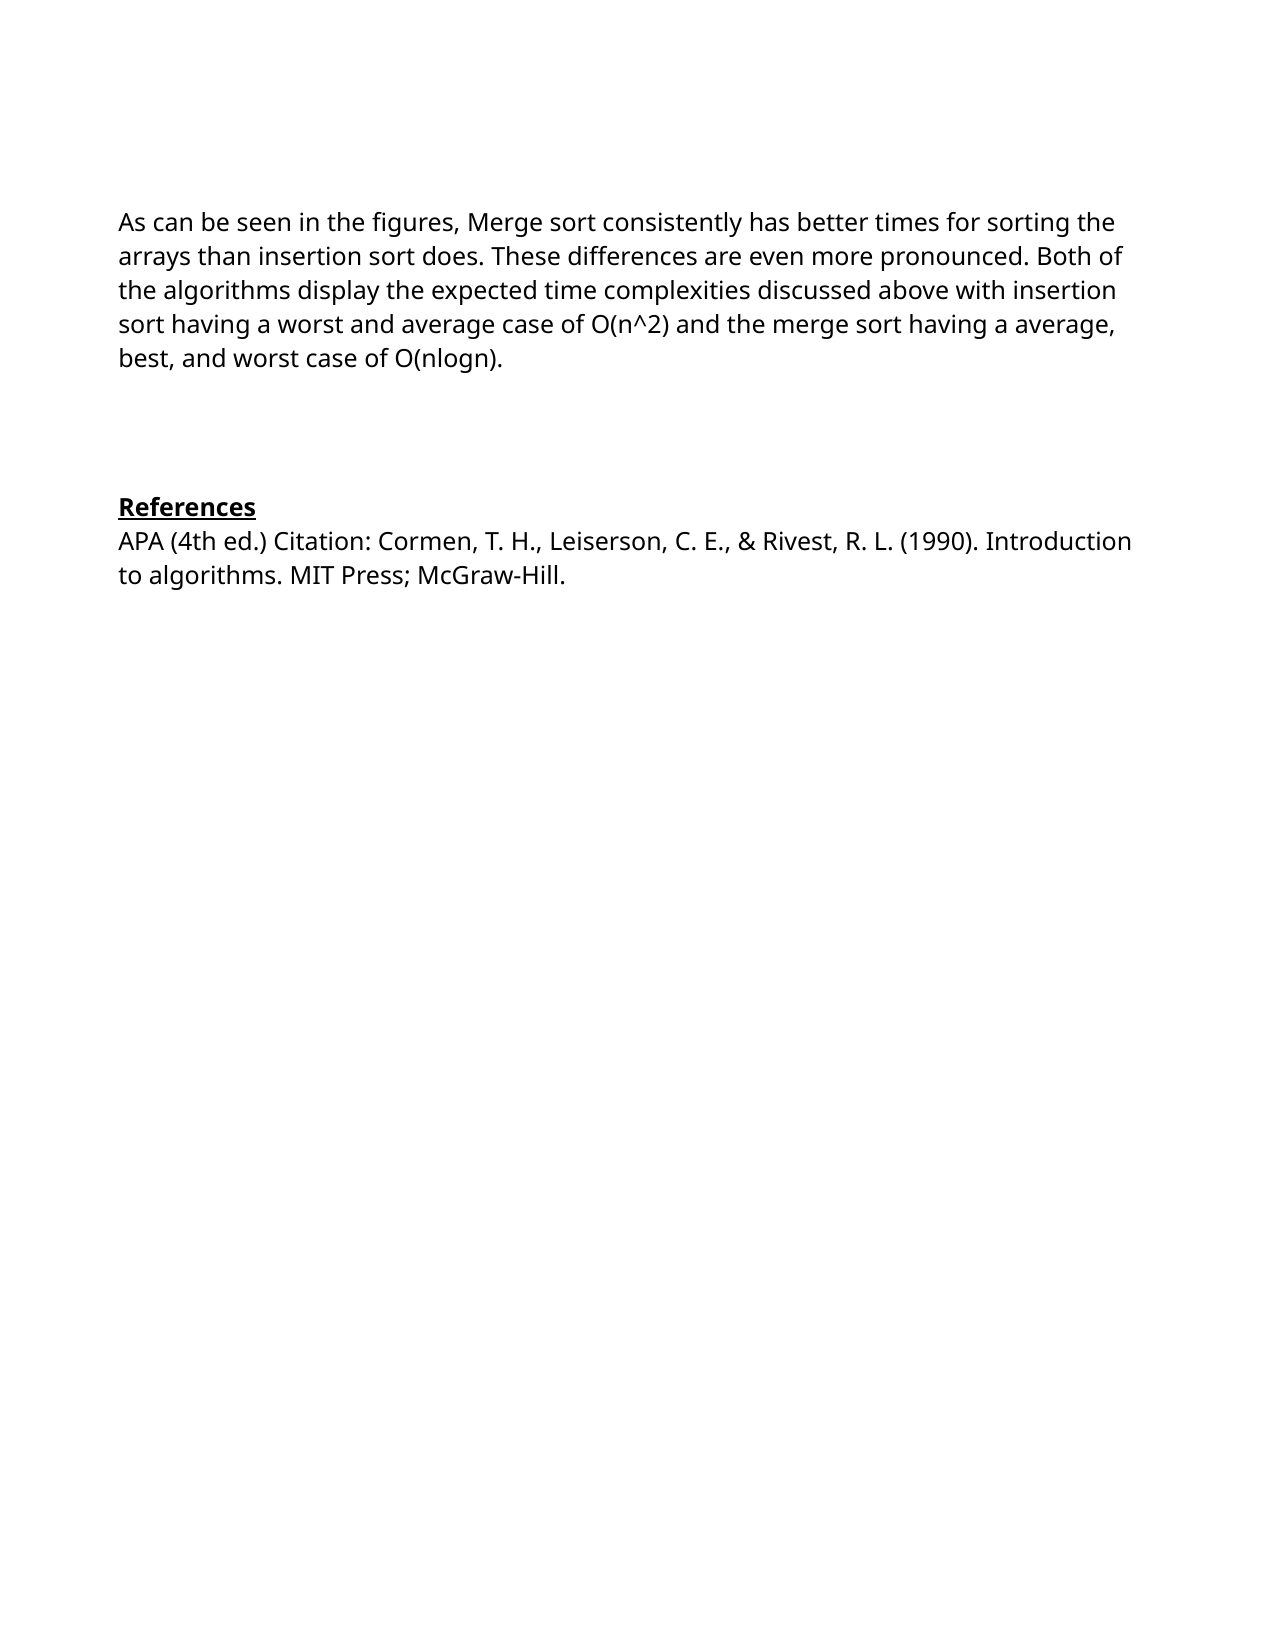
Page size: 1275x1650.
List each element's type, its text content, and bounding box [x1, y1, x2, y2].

text APA (4th ed.) Citation: Cormen, T. H., Leiserson, C. E., & Rivest, R. L. (1990). Introduction to algorithms. MIT Press; McGraw-Hill. [118, 524, 1157, 592]
text As can be seen in the figures, Merge sort consistently has better times for sorting the arrays than insertion sort does. These differences are even more pronounced. Both of the algorithms display the expected time complexities discussed above with insertion sort having a worst and average case of O(n^2) and the merge sort having a average, best, and worst case of O(nlogn). [118, 204, 1157, 375]
text References [118, 490, 1157, 524]
